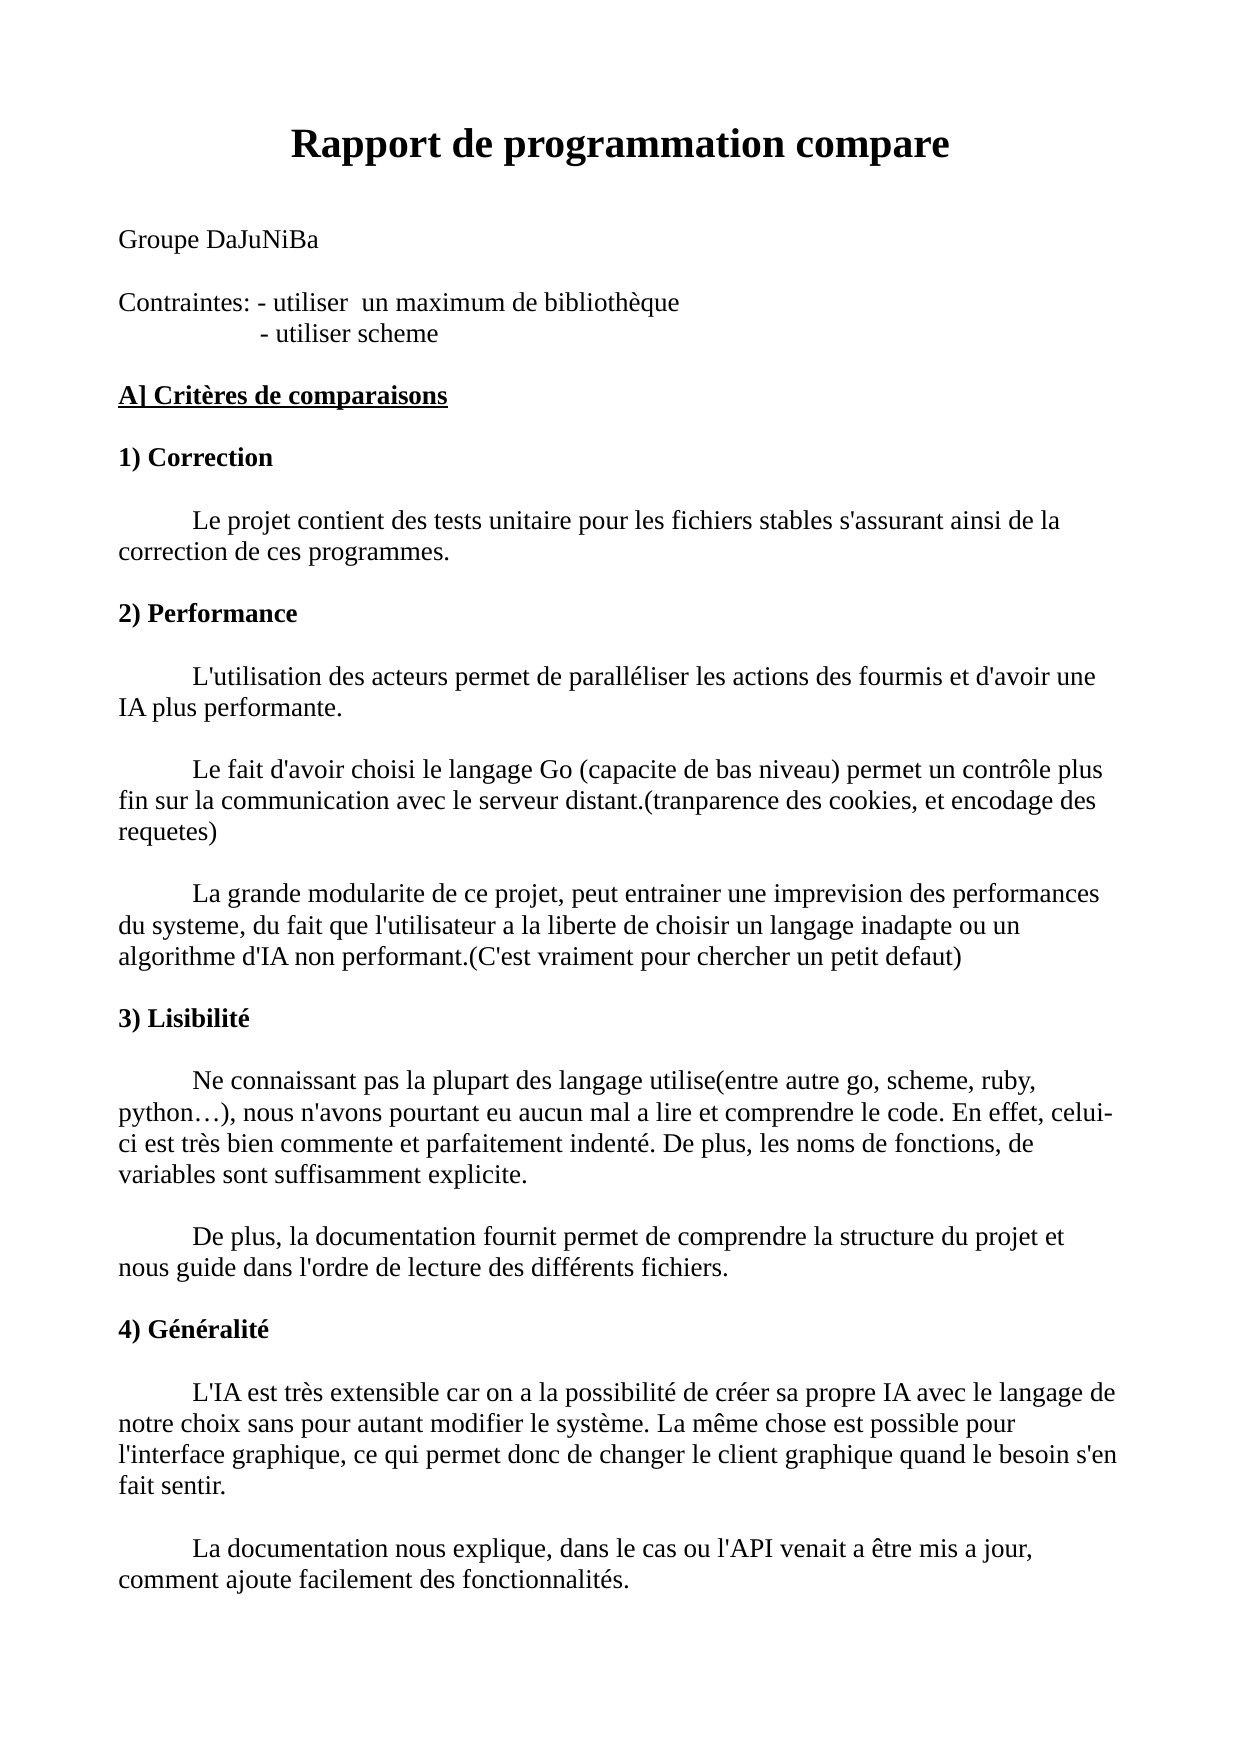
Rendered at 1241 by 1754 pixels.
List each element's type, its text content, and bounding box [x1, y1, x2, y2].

text De plus, la documentation fournit permet de comprendre la structure du projet et nous guide dans l'ordre de lecture des différents fichiers. [118, 1220, 1122, 1282]
text 2) Performance [118, 597, 1122, 628]
text 4) Généralité [118, 1314, 1122, 1345]
text Ne connaissant pas la plupart des langage utilise(entre autre go, scheme, ruby, python…), nous n'avons pourtant eu aucun mal a lire et comprendre le code. En effet, celui-ci est très bien commente et parfaitement indenté. De plus, les noms de fonctions, de variables sont suffisamment explicite. [118, 1064, 1122, 1189]
text La documentation nous explique, dans le cas ou l'API venait a être mis a jour, comment ajoute facilement des fonctionnalités. [118, 1532, 1122, 1594]
text Le projet contient des tests unitaire pour les fichiers stables s'assurant ainsi de la correction de ces programmes. [118, 504, 1122, 566]
text La grande modularite de ce projet, peut entrainer une imprevision des performances du systeme, du fait que l'utilisateur a la liberte de choisir un langage inadapte ou un algorithme d'IA non performant.(C'est vraiment pour chercher un petit defaut) [118, 878, 1122, 971]
text - utiliser scheme [118, 317, 1122, 348]
text Contraintes: - utiliser un maximum de bibliothèque [118, 286, 1122, 317]
text L'utilisation des acteurs permet de paralléliser les actions des fourmis et d'avoir une IA plus performante. [118, 659, 1122, 722]
text Rapport de programmation compare [118, 118, 1122, 166]
text L'IA est très extensible car on a la possibilité de créer sa propre IA avec le langage de notre choix sans pour autant modifier le système. La même chose est possible pour l'interface graphique, ce qui permet donc de changer le client graphique quand le besoin s'en fait sentir. [118, 1376, 1122, 1501]
text 1) Correction [118, 442, 1122, 473]
text Le fait d'avoir choisi le langage Go (capacite de bas niveau) permet un contrôle plus fin sur la communication avec le serveur distant.(tranparence des cookies, et encodage des requetes) [118, 753, 1122, 846]
text Groupe DaJuNiBa [118, 223, 1122, 255]
text 3) Lisibilité [118, 1002, 1122, 1033]
text A] Critères de comparaisons [118, 379, 1122, 410]
